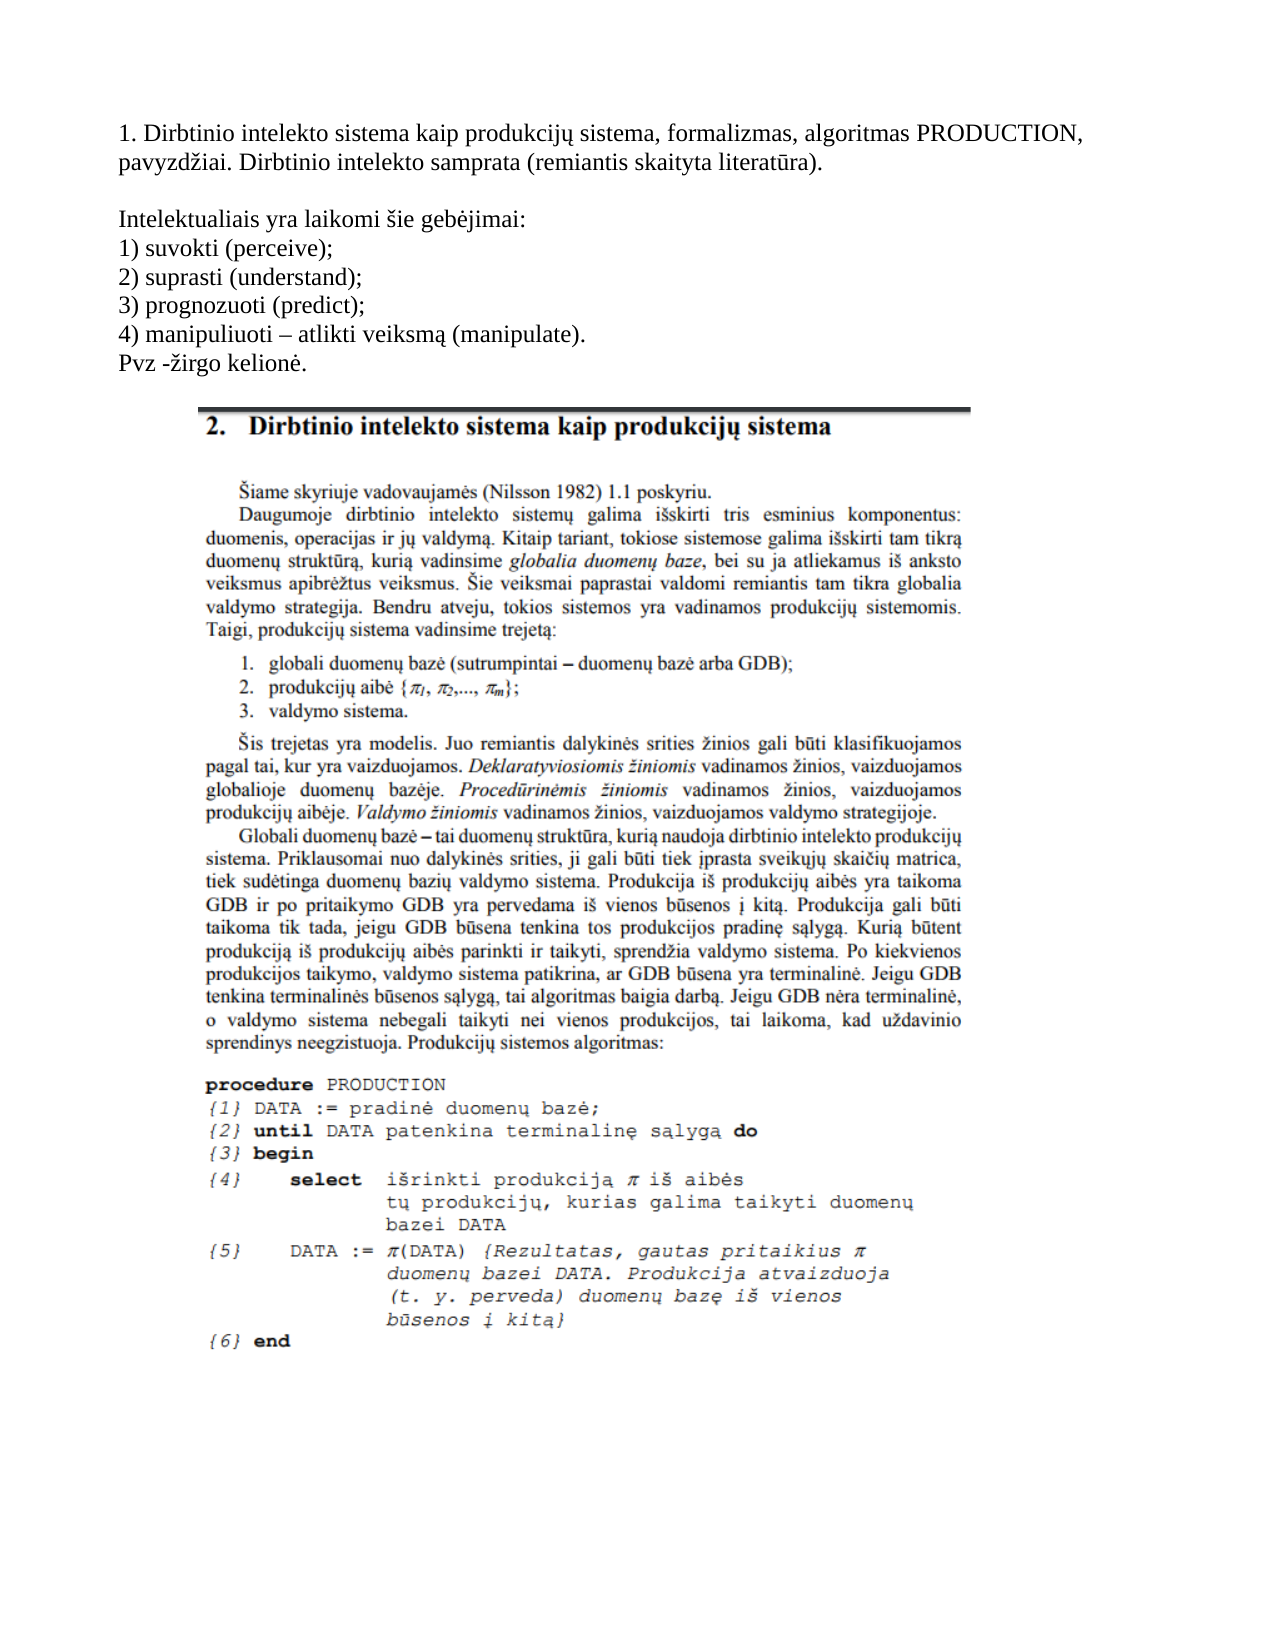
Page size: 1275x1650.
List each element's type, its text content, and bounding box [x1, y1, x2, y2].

text 4) manipuliuoti – atlikti veiksmą (manipulate). [118, 319, 1157, 348]
text 1. Dirbtinio intelekto sistema kaip produkcijų sistema, formalizmas, algoritmas PRODUCTION, pavyzdžiai. Dirbtinio intelekto samprata (remiantis skaityta literatūra). [118, 118, 1157, 176]
text Intelektualiais yra laikomi šie gebėjimai: [118, 204, 1157, 233]
text 2) suprasti (understand); [118, 262, 1157, 291]
picture [198, 407, 971, 1373]
text 3) prognozuoti (predict); [118, 291, 1157, 319]
text Pvz -žirgo kelionė. [118, 348, 1157, 377]
text 1) suvokti (perceive); [118, 233, 1157, 262]
